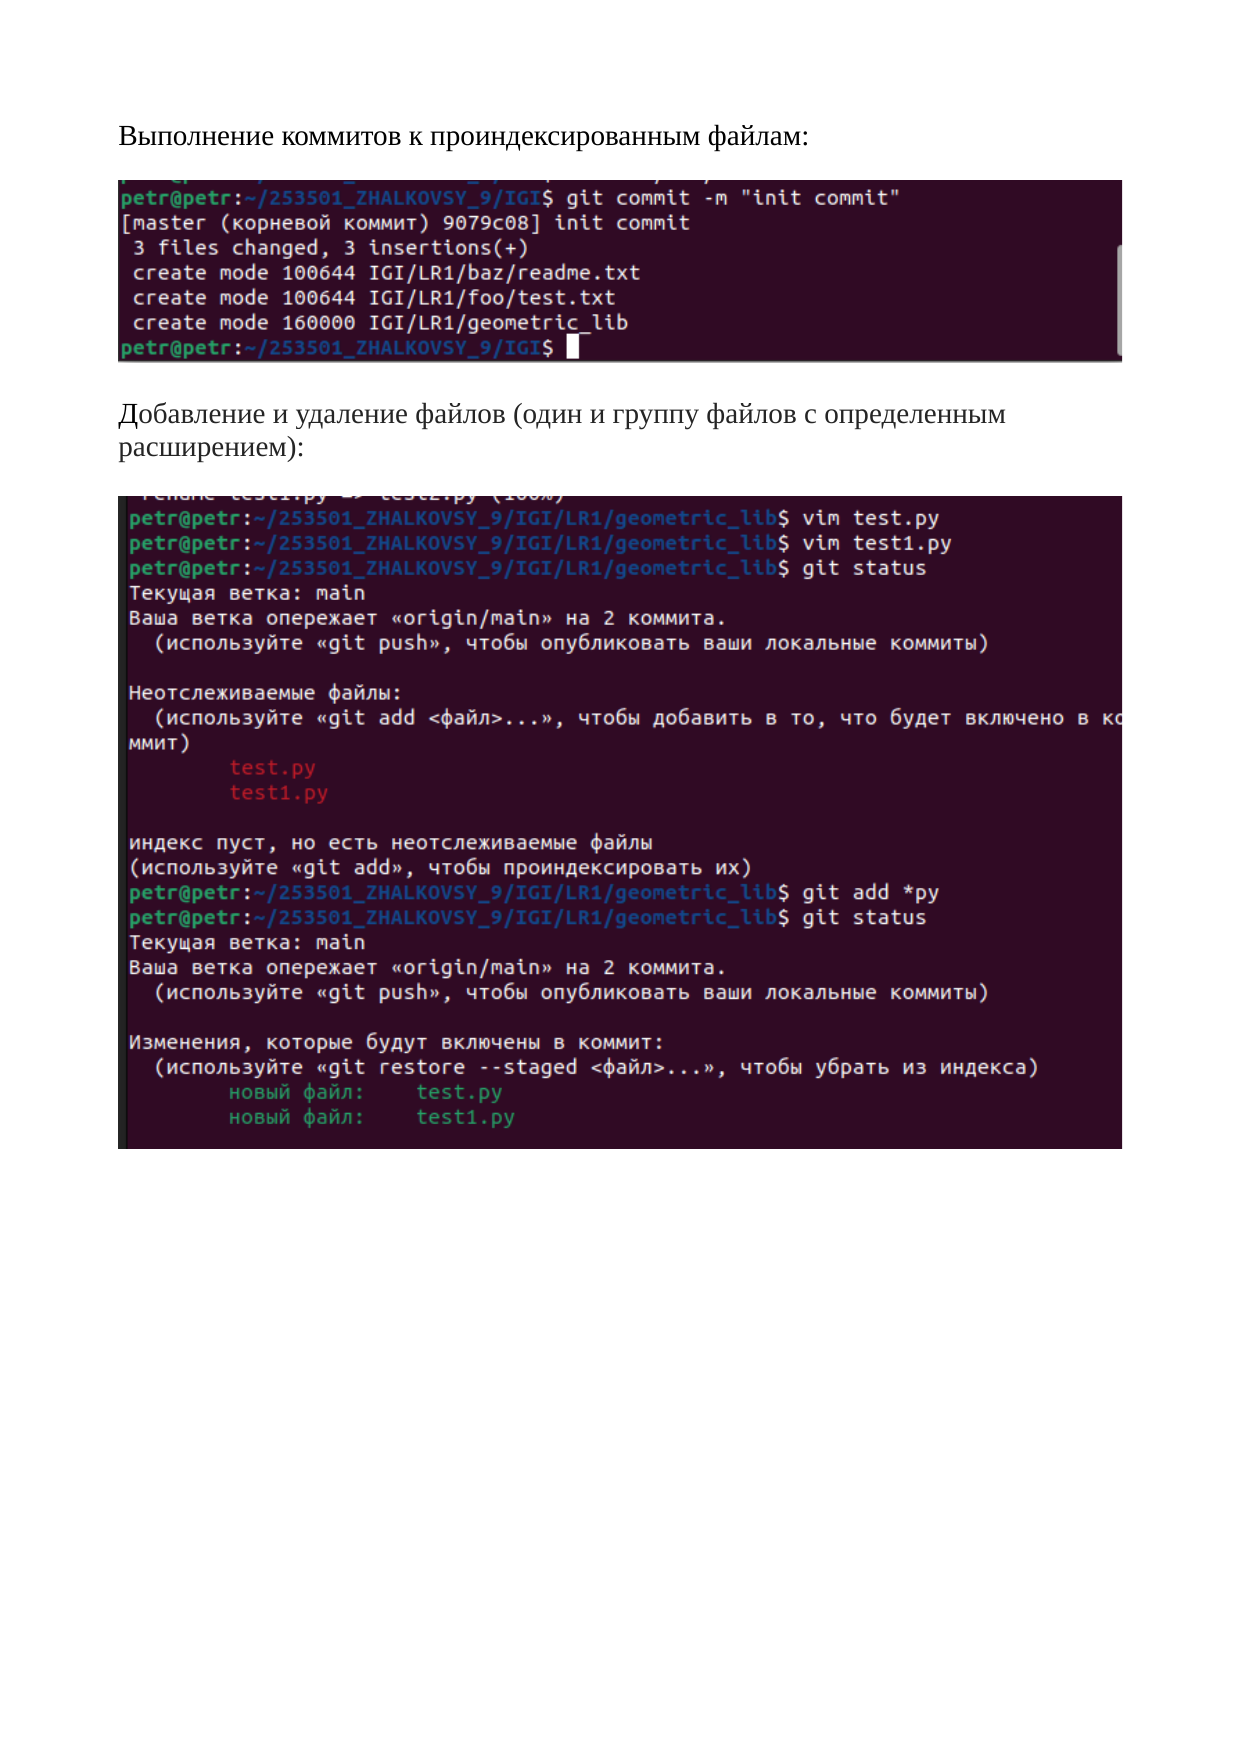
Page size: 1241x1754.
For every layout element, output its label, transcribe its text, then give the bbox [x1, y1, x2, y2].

text Добавление и удаление файлов (один и группу файлов с определенным расширением): [118, 363, 1122, 496]
picture [118, 180, 1123, 363]
text [118, 1149, 1122, 1216]
picture [118, 496, 1123, 1149]
text Выполнение коммитов к проиндексированным файлам: [118, 118, 1122, 152]
